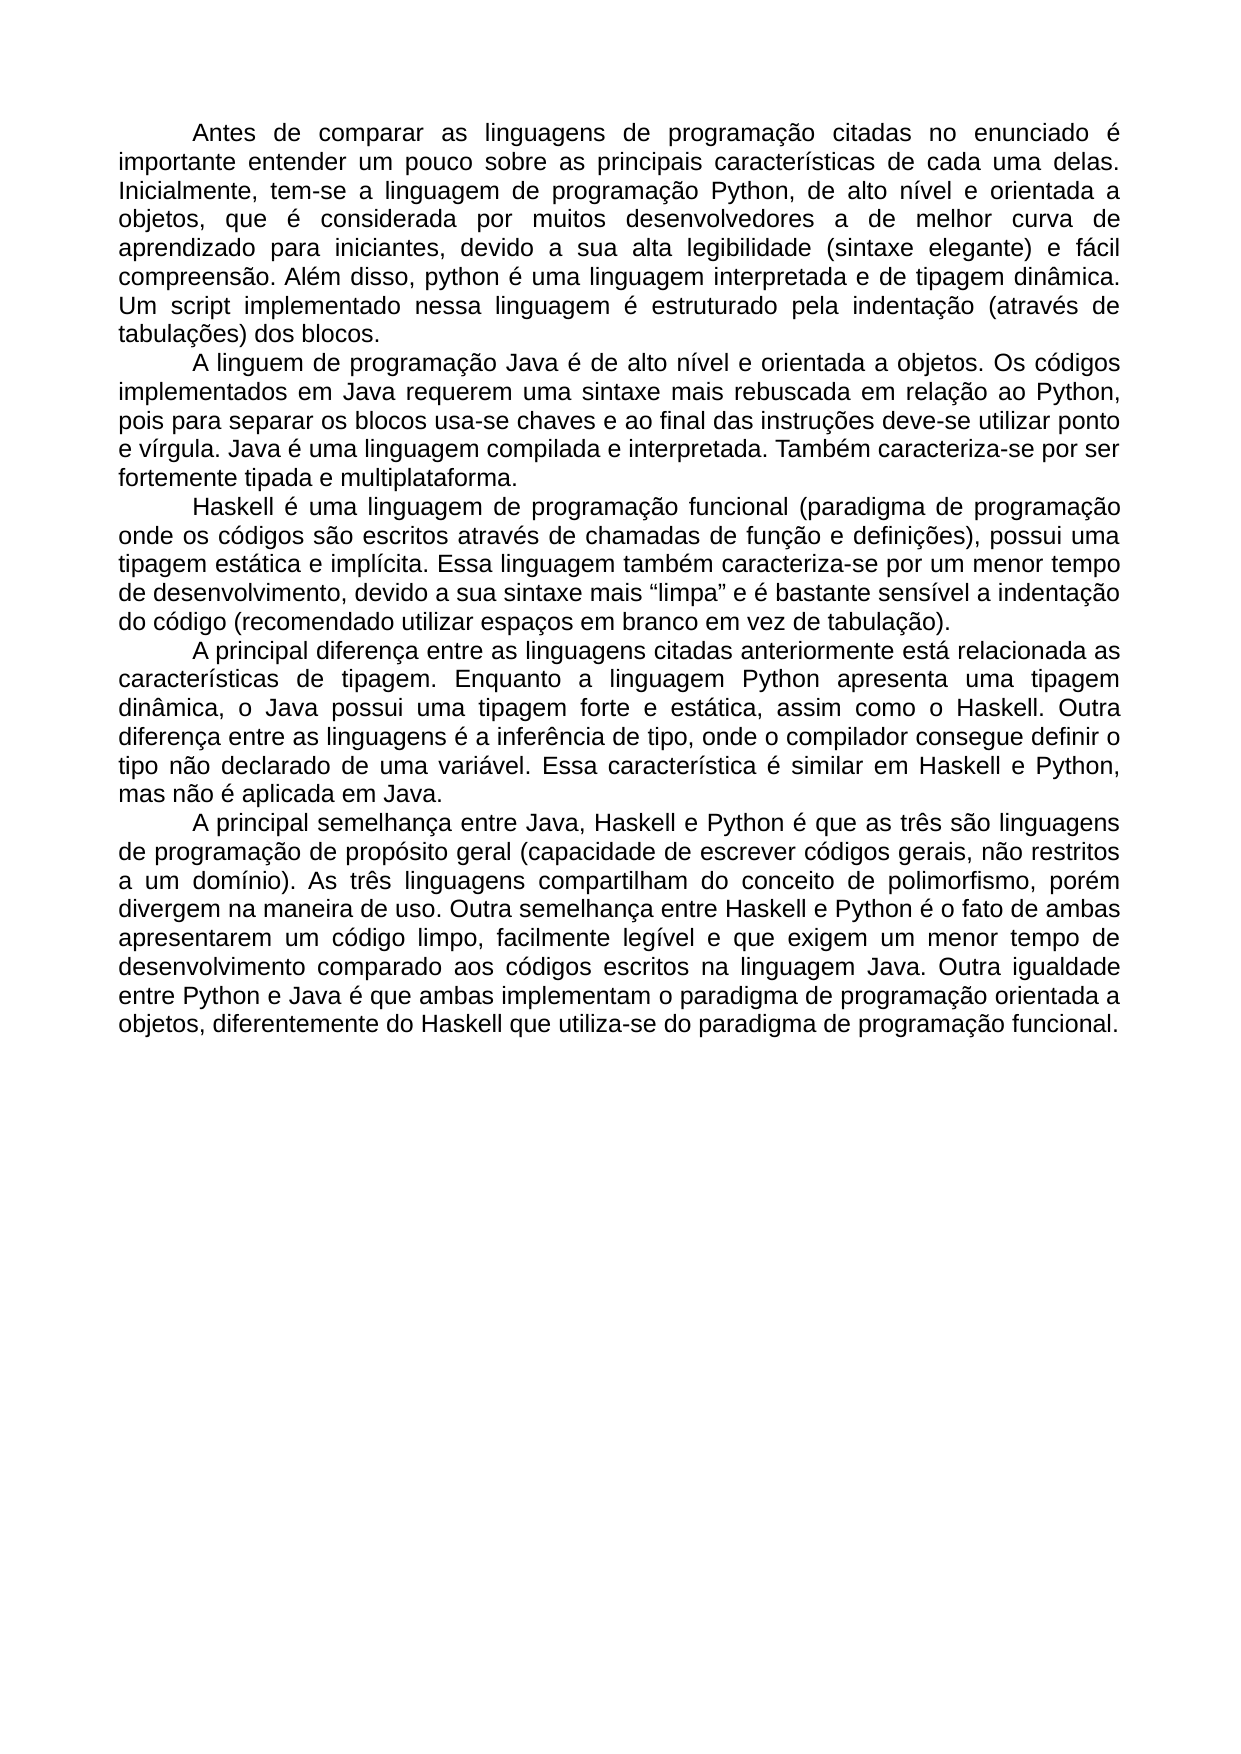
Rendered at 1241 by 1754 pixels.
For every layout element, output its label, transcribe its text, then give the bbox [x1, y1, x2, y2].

text Haskell é uma linguagem de programação funcional (paradigma de programação onde os códigos são escritos através de chamadas de função e definições), possui uma tipagem estática e implícita. Essa linguagem também caracteriza-se por um menor tempo de desenvolvimento, devido a sua sintaxe mais “limpa” e é bastante sensível a indentação do código (recomendado utilizar espaços em branco em vez de tabulação). [118, 492, 1122, 636]
text A principal diferença entre as linguagens citadas anteriormente está relacionada as características de tipagem. Enquanto a linguagem Python apresenta uma tipagem dinâmica, o Java possui uma tipagem forte e estática, assim como o Haskell. Outra diferença entre as linguagens é a inferência de tipo, onde o compilador consegue definir o tipo não declarado de uma variável. Essa característica é similar em Haskell e Python, mas não é aplicada em Java. [118, 636, 1122, 808]
text Antes de comparar as linguagens de programação citadas no enunciado é importante entender um pouco sobre as principais características de cada uma delas. Inicialmente, tem-se a linguagem de programação Python, de alto nível e orientada a objetos, que é considerada por muitos desenvolvedores a de melhor curva de aprendizado para iniciantes, devido a sua alta legibilidade (sintaxe elegante) e fácil compreensão. Além disso, python é uma linguagem interpretada e de tipagem dinâmica. Um script implementado nessa linguagem é estruturado pela indentação (através de tabulações) dos blocos. [118, 118, 1122, 348]
text A linguem de programação Java é de alto nível e orientada a objetos. Os códigos implementados em Java requerem uma sintaxe mais rebuscada em relação ao Python, pois para separar os blocos usa-se chaves e ao final das instruções deve-se utilizar ponto e vírgula. Java é uma linguagem compilada e interpretada. Também caracteriza-se por ser fortemente tipada e multiplataforma. [118, 348, 1122, 492]
text A principal semelhança entre Java, Haskell e Python é que as três são linguagens de programação de propósito geral (capacidade de escrever códigos gerais, não restritos a um domínio). As três linguagens compartilham do conceito de polimorfismo, porém divergem na maneira de uso. Outra semelhança entre Haskell e Python é o fato de ambas apresentarem um código limpo, facilmente legível e que exigem um menor tempo de desenvolvimento comparado aos códigos escritos na linguagem Java. Outra igualdade entre Python e Java é que ambas implementam o paradigma de programação orientada a objetos, diferentemente do Haskell que utiliza-se do paradigma de programação funcional. [118, 808, 1122, 1038]
